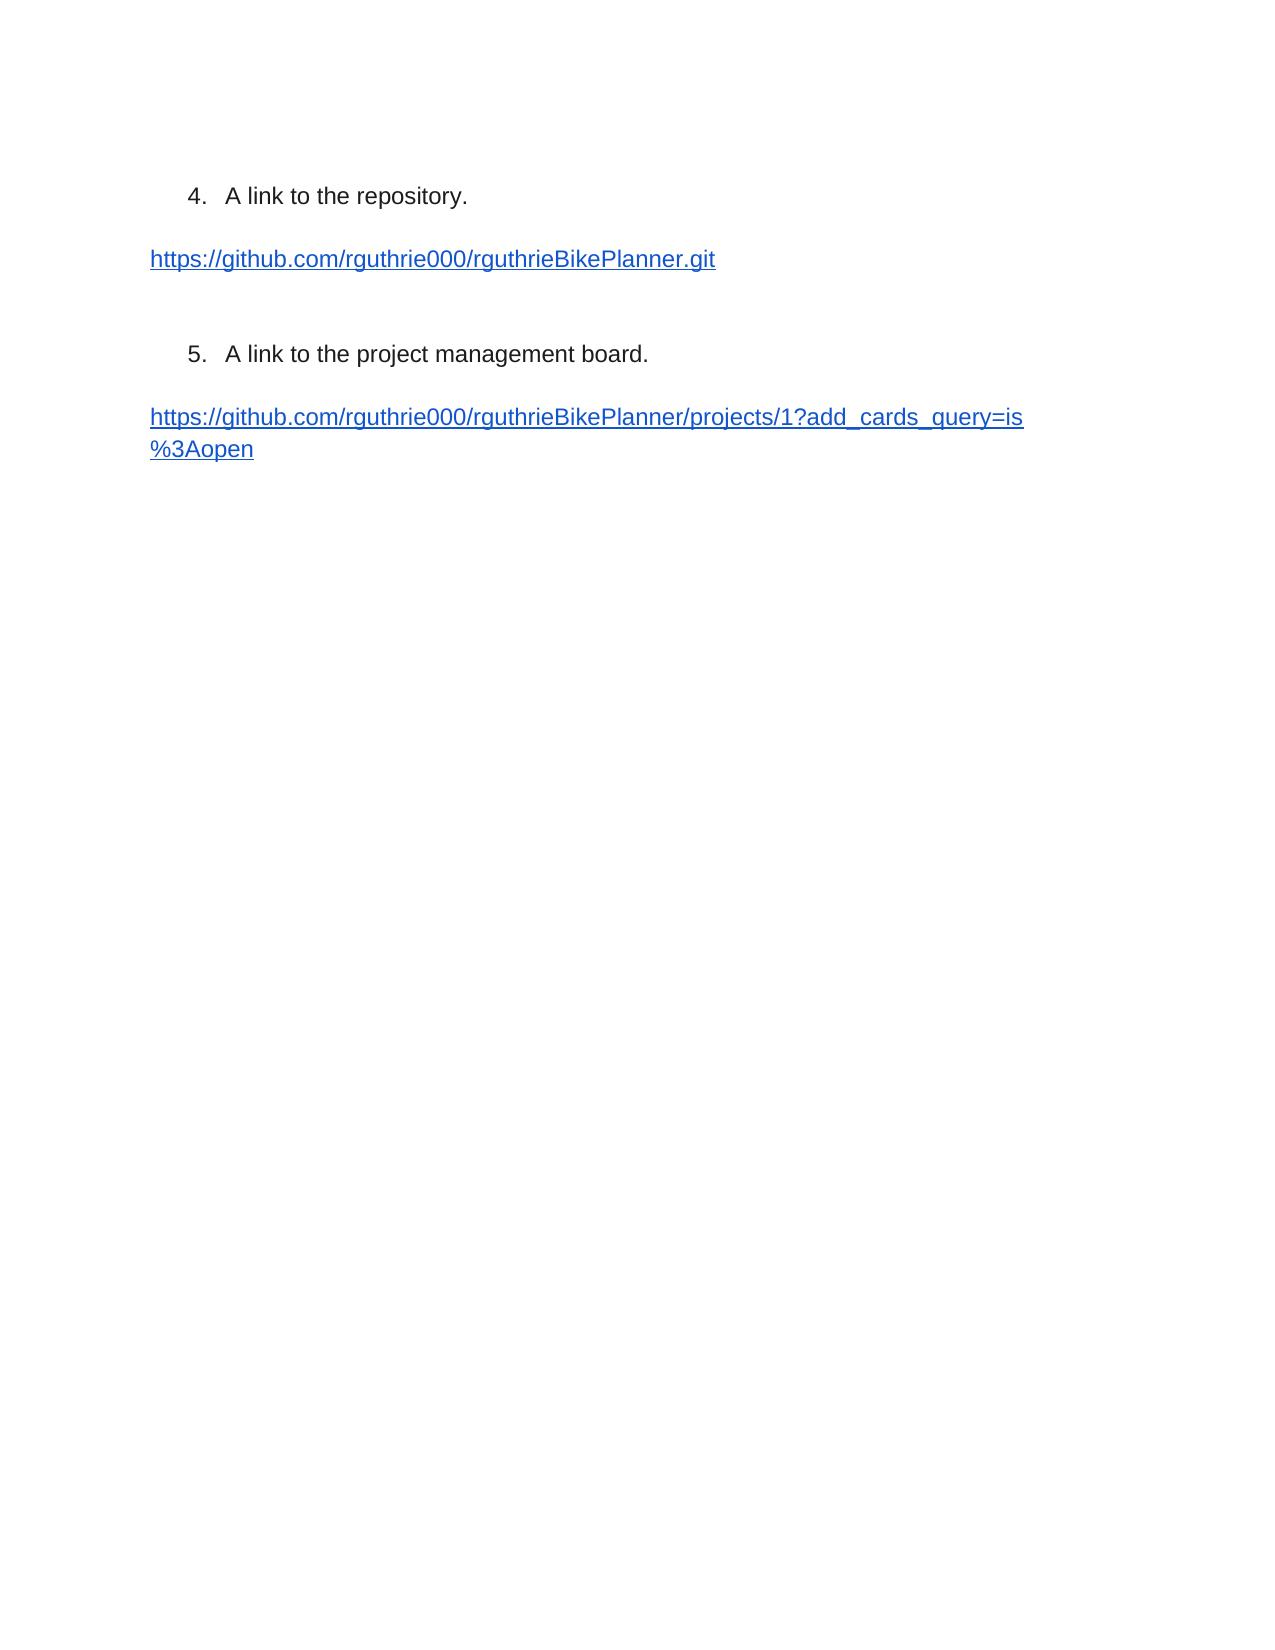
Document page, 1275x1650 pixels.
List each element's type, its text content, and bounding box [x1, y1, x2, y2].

list A link to the repository. [187, 182, 1125, 209]
text https://github.com/rguthrie000/rguthrieBikePlanner/projects/1?add_cards_query=is%3Aopen [150, 403, 1125, 463]
text https://github.com/rguthrie000/rguthrieBikePlanner.git [150, 245, 1125, 273]
list A link to the project management board. [187, 340, 1125, 368]
